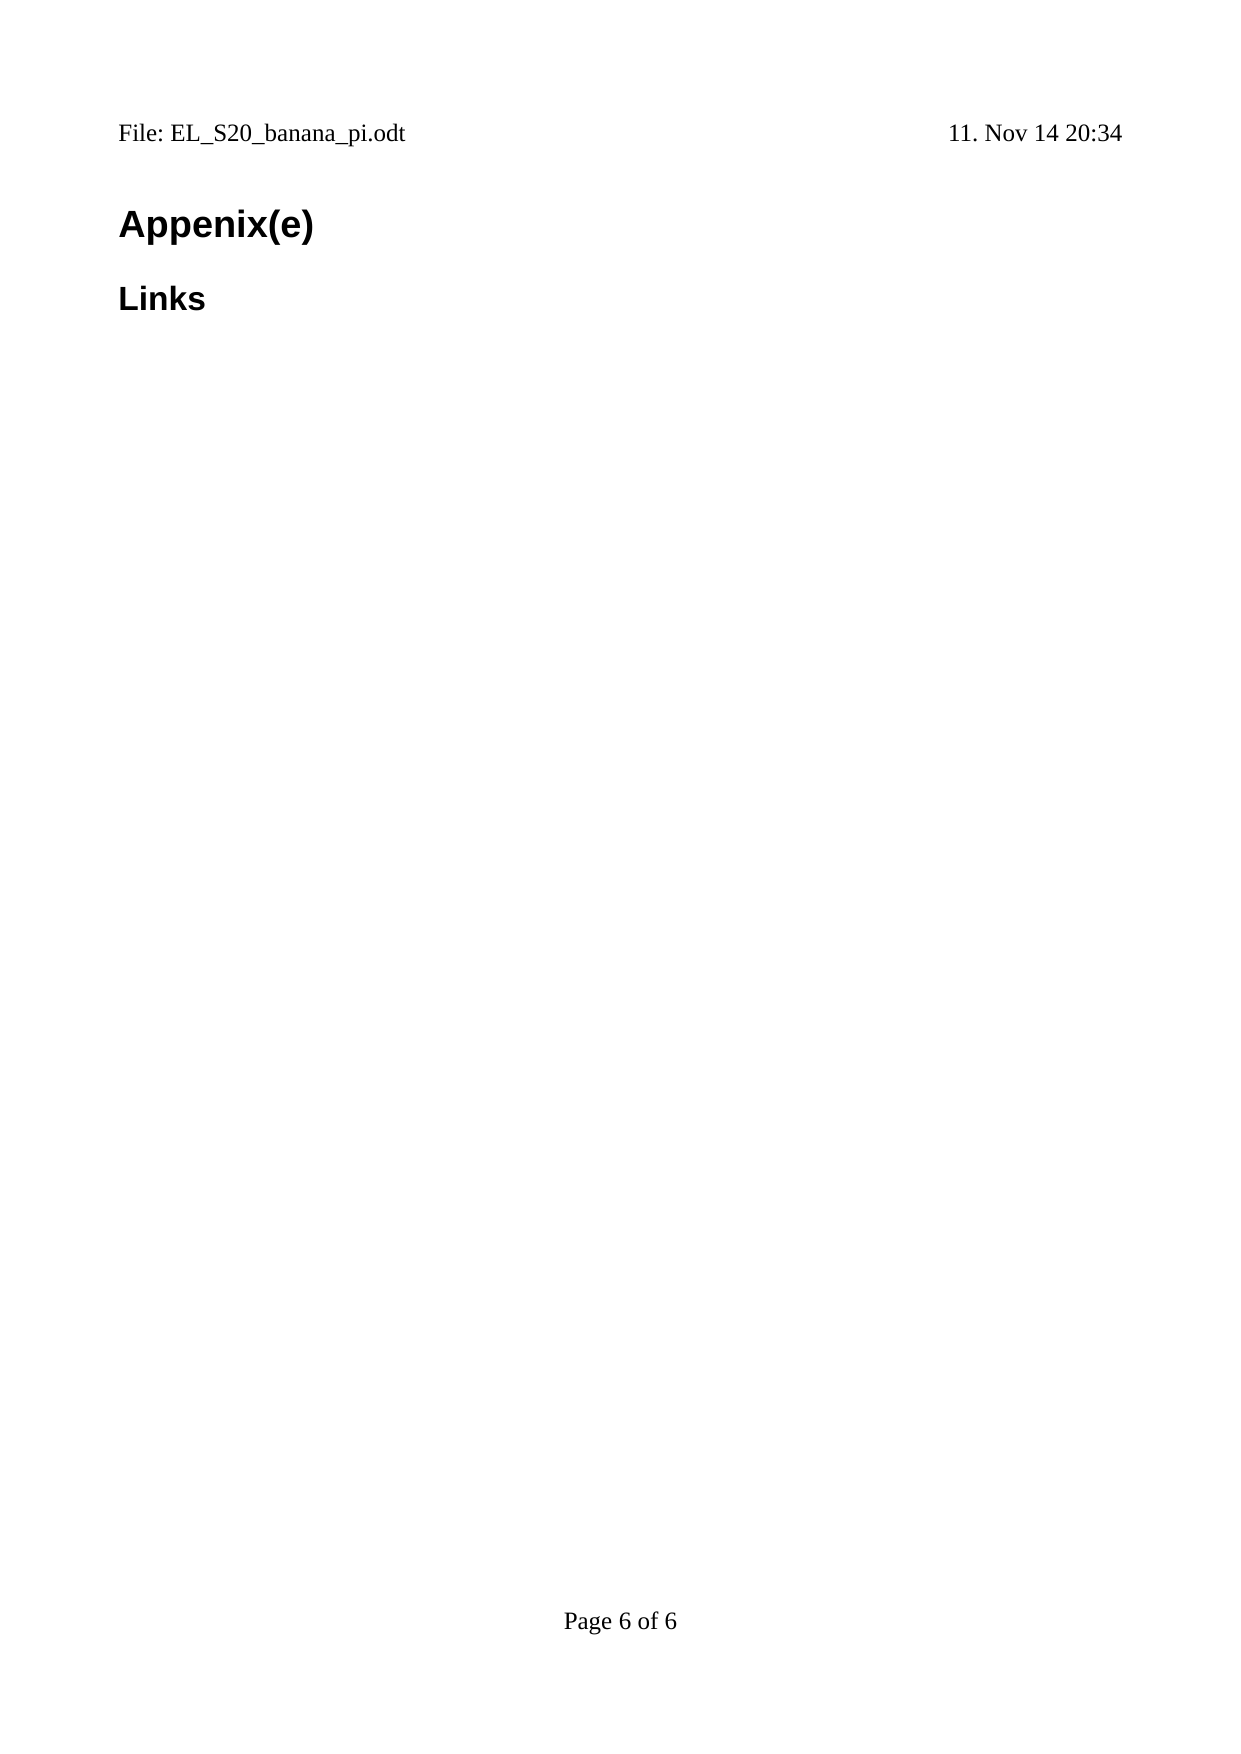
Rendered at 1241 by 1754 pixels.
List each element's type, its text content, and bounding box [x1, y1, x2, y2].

subtitle Appenix(e) [118, 202, 1122, 246]
subtitle Links [118, 279, 1122, 318]
